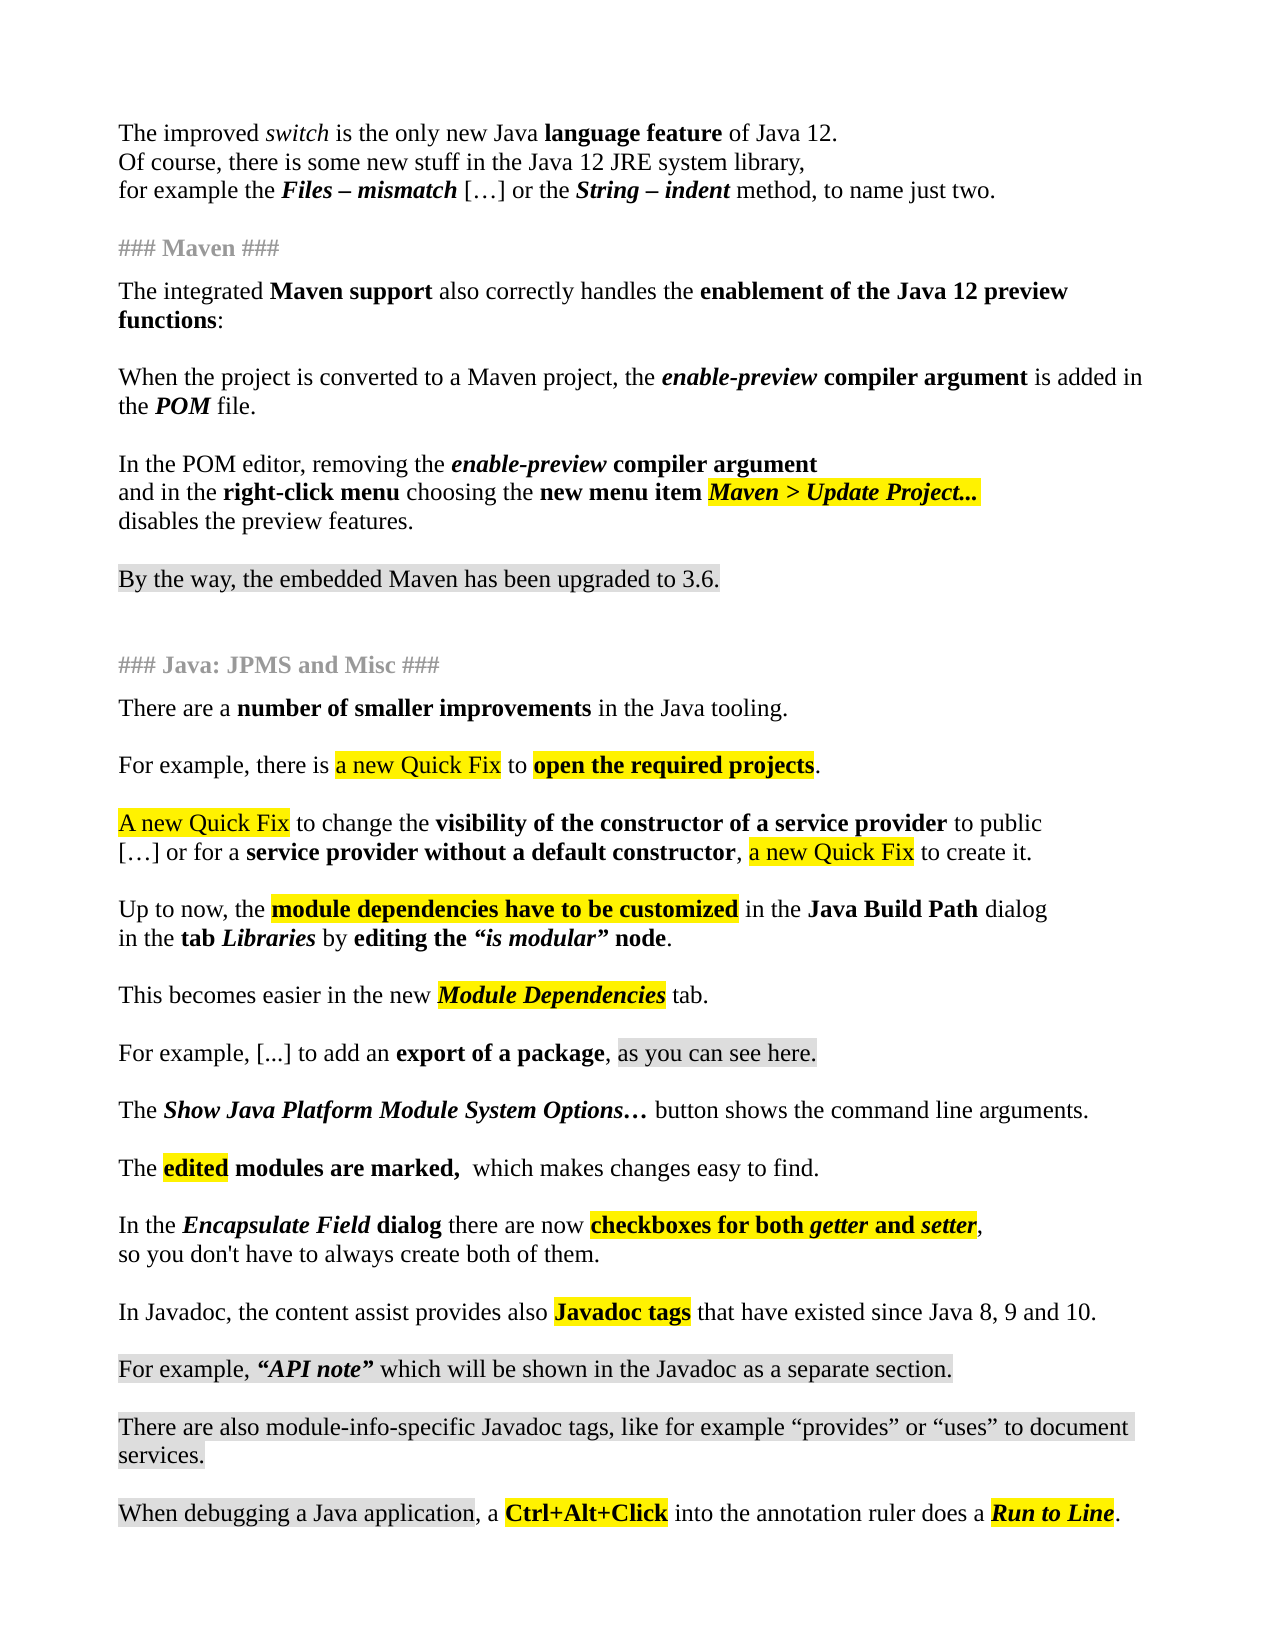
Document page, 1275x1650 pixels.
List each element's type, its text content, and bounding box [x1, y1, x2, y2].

text ### Maven ### [118, 233, 1157, 262]
text In Javadoc, the content assist provides also Javadoc tags that have existed since Java 8, 9 and 10. [118, 1297, 1157, 1326]
text and in the right-click menu choosing the new menu item Maven > Update Project... [118, 477, 1157, 506]
text For example, “API note” which will be shown in the Javadoc as a separate section. [118, 1354, 1157, 1383]
text This becomes easier in the new Module Dependencies tab. [118, 981, 1157, 1009]
text disables the preview features. [118, 506, 1157, 535]
text so you don't have to always create both of them. [118, 1239, 1157, 1268]
text for example the Files – mismatch […] or the String – indent method, to name just two. [118, 176, 1157, 204]
text In the Encapsulate Field dialog there are now checkboxes for both getter and setter, [118, 1211, 1157, 1239]
text When the project is converted to a Maven project, the enable-preview compiler argument is added in the POM file. [118, 362, 1157, 420]
text When debugging a Java application, a Ctrl+Alt+Click into the annotation ruler does a Run to Line. [118, 1498, 1157, 1527]
text Up to now, the module dependencies have to be customized in the Java Build Path dialog [118, 894, 1157, 923]
text Of course, there is some new stuff in the Java 12 JRE system library, [118, 147, 1157, 176]
text In the POM editor, removing the enable-preview compiler argument [118, 449, 1157, 477]
text The Show Java Platform Module System Options… button shows the command line arguments. [118, 1096, 1157, 1124]
text A new Quick Fix to change the visibility of the constructor of a service provider to public [118, 808, 1157, 837]
text For example, there is a new Quick Fix to open the required projects. [118, 751, 1157, 779]
text By the way, the embedded Maven has been upgraded to 3.6. [118, 564, 1157, 592]
text There are also module-info-specific Javadoc tags, like for example “provides” or “uses” to document services. [118, 1412, 1157, 1469]
text For example, [...] to add an export of a package, as you can see here. [118, 1038, 1157, 1067]
text There are a number of smaller improvements in the Java tooling. [118, 693, 1157, 722]
text The integrated Maven support also correctly handles the enablement of the Java 12 preview functions: [118, 276, 1157, 334]
text in the tab Libraries by editing the “is modular” node. [118, 923, 1157, 952]
text The edited modules are marked, which makes changes easy to find. [118, 1153, 1157, 1182]
text […] or for a service provider without a default constructor, a new Quick Fix to create it. [118, 837, 1157, 866]
text ### Java: JPMS and Misc ### [118, 650, 1157, 679]
text The improved switch is the only new Java language feature of Java 12. [118, 118, 1157, 147]
